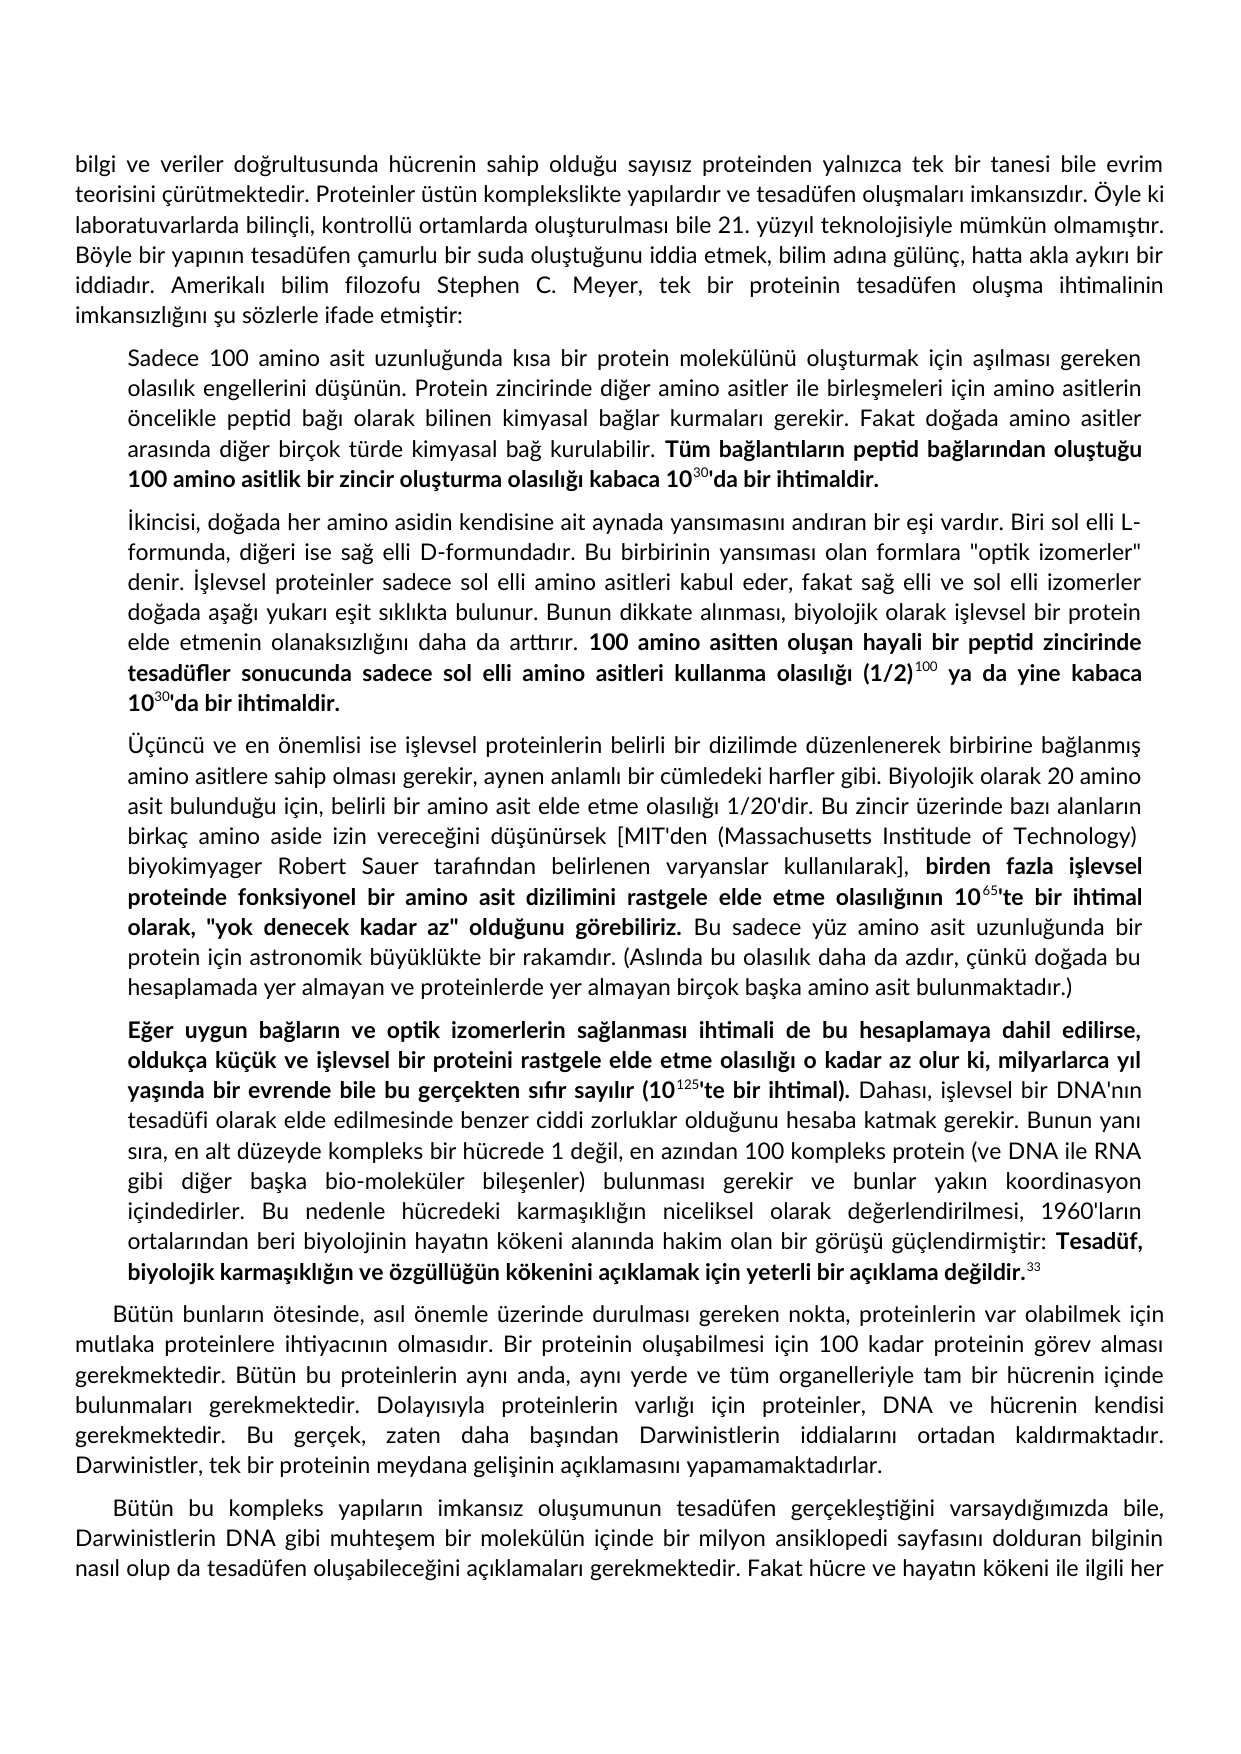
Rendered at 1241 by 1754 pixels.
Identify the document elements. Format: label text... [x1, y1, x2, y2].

text İkincisi, doğada her amino asidin kendisine ait aynada yansımasını andıran bir eşi vardır. Biri sol elli L-formunda, diğeri ise sağ elli D-formundadır. Bu birbirinin yansıması olan formlara "optik izomerler" denir. İşlevsel proteinler sadece sol elli amino asitleri kabul eder, fakat sağ elli ve sol elli izomerler doğada aşağı yukarı eşit sıklıkta bulunur. Bunun dikkate alınması, biyolojik olarak işlevsel bir protein elde etmenin olanaksızlığını daha da arttırır. 100 amino asitten oluşan hayali bir peptid zincirinde tesadüfler sonucunda sadece sol elli amino asitleri kullanma olasılığı (1/2)100 ya da yine kabaca 1030'da bir ihtimaldir. [127, 507, 1143, 716]
text Sadece 100 amino asit uzunluğunda kısa bir protein molekülünü oluşturmak için aşılması gereken olasılık engellerini düşünün. Protein zincirinde diğer amino asitler ile birleşmeleri için amino asitlerin öncelikle peptid bağı olarak bilinen kimyasal bağlar kurmaları gerekir. Fakat doğada amino asitler arasında diğer birçok türde kimyasal bağ kurulabilir. Tüm bağlantıların peptid bağlarından oluştuğu 100 amino asitlik bir zincir oluşturma olasılığı kabaca 1030'da bir ihtimaldir. [127, 344, 1143, 492]
text bilgi ve veriler doğrultusunda hücrenin sahip olduğu sayısız proteinden yalnızca tek bir tanesi bile evrim teorisini çürütmektedir. Proteinler üstün komplekslikte yapılardır ve tesadüfen oluşmaları imkansızdır. Öyle ki laboratuvarlarda bilinçli, kontrollü ortamlarda oluşturulması bile 21. yüzyıl teknolojisiyle mümkün olmamıştır. Böyle bir yapının tesadüfen çamurlu bir suda oluştuğunu iddia etmek, bilim adına gülünç, hatta akla aykırı bir iddiadır. Amerikalı bilim filozofu Stephen C. Meyer, tek bir proteinin tesadüfen oluşma ihtimalinin imkansızlığını şu sözlerle ifade etmiştir: [75, 150, 1165, 328]
text Eğer uygun bağların ve optik izomerlerin sağlanması ihtimali de bu hesaplamaya dahil edilirse, oldukça küçük ve işlevsel bir proteini rastgele elde etme olasılığı o kadar az olur ki, milyarlarca yıl yaşında bir evrende bile bu gerçekten sıfır sayılır (10125'te bir ihtimal). Dahası, işlevsel bir DNA'nın tesadüfi olarak elde edilmesinde benzer ciddi zorluklar olduğunu hesaba katmak gerekir. Bunun yanı sıra, en alt düzeyde kompleks bir hücrede 1 değil, en azından 100 kompleks protein (ve DNA ile RNA gibi diğer başka bio-moleküler bileşenler) bulunması gerekir ve bunlar yakın koordinasyon içindedirler. Bu nedenle hücredeki karmaşıklığın niceliksel olarak değerlendirilmesi, 1960'ların ortalarından beri biyolojinin hayatın kökeni alanında hakim olan bir görüşü güçlendirmiştir: Tesadüf, biyolojik karmaşıklığın ve özgüllüğün kökenini açıklamak için yeterli bir açıklama değildir.33 [127, 1016, 1143, 1285]
text Üçüncü ve en önemlisi ise işlevsel proteinlerin belirli bir dizilimde düzenlenerek birbirine bağlanmış amino asitlere sahip olması gerekir, aynen anlamlı bir cümledeki harfler gibi. Biyolojik olarak 20 amino asit bulunduğu için, belirli bir amino asit elde etme olasılığı 1/20'dir. Bu zincir üzerinde bazı alanların birkaç amino aside izin vereceğini düşünürsek [MIT'den (Massachusetts Institude of Technology) biyokimyager Robert Sauer tarafından belirlenen varyanslar kullanılarak], birden fazla işlevsel proteinde fonksiyonel bir amino asit dizilimini rastgele elde etme olasılığının 1065'te bir ihtimal olarak, "yok denecek kadar az" olduğunu görebiliriz. Bu sadece yüz amino asit uzunluğunda bir protein için astronomik büyüklükte bir rakamdır. (Aslında bu olasılık daha da azdır, çünkü doğada bu hesaplamada yer almayan ve proteinlerde yer almayan birçok başka amino asit bulunmaktadır.) [127, 731, 1143, 1000]
text Bütün bunların ötesinde, asıl önemle üzerinde durulması gereken nokta, proteinlerin var olabilmek için mutlaka proteinlere ihtiyacının olmasıdır. Bir proteinin oluşabilmesi için 100 kadar proteinin görev alması gerekmektedir. Bütün bu proteinlerin aynı anda, aynı yerde ve tüm organelleriyle tam bir hücrenin içinde bulunmaları gerekmektedir. Dolayısıyla proteinlerin varlığı için proteinler, DNA ve hücrenin kendisi gerekmektedir. Bu gerçek, zaten daha başından Darwinistlerin iddialarını ortadan kaldırmaktadır. Darwinistler, tek bir proteinin meydana gelişinin açıklamasını yapamamaktadırlar. [75, 1300, 1165, 1478]
text Bütün bu kompleks yapıların imkansız oluşumunun tesadüfen gerçekleştiğini varsaydığımızda bile, Darwinistlerin DNA gibi muhteşem bir molekülün içinde bir milyon ansiklopedi sayfasını dolduran bilginin nasıl olup da tesadüfen oluşabileceğini açıklamaları gerekmektedir. Fakat hücre ve hayatın kökeni ile ilgili her [75, 1494, 1165, 1582]
